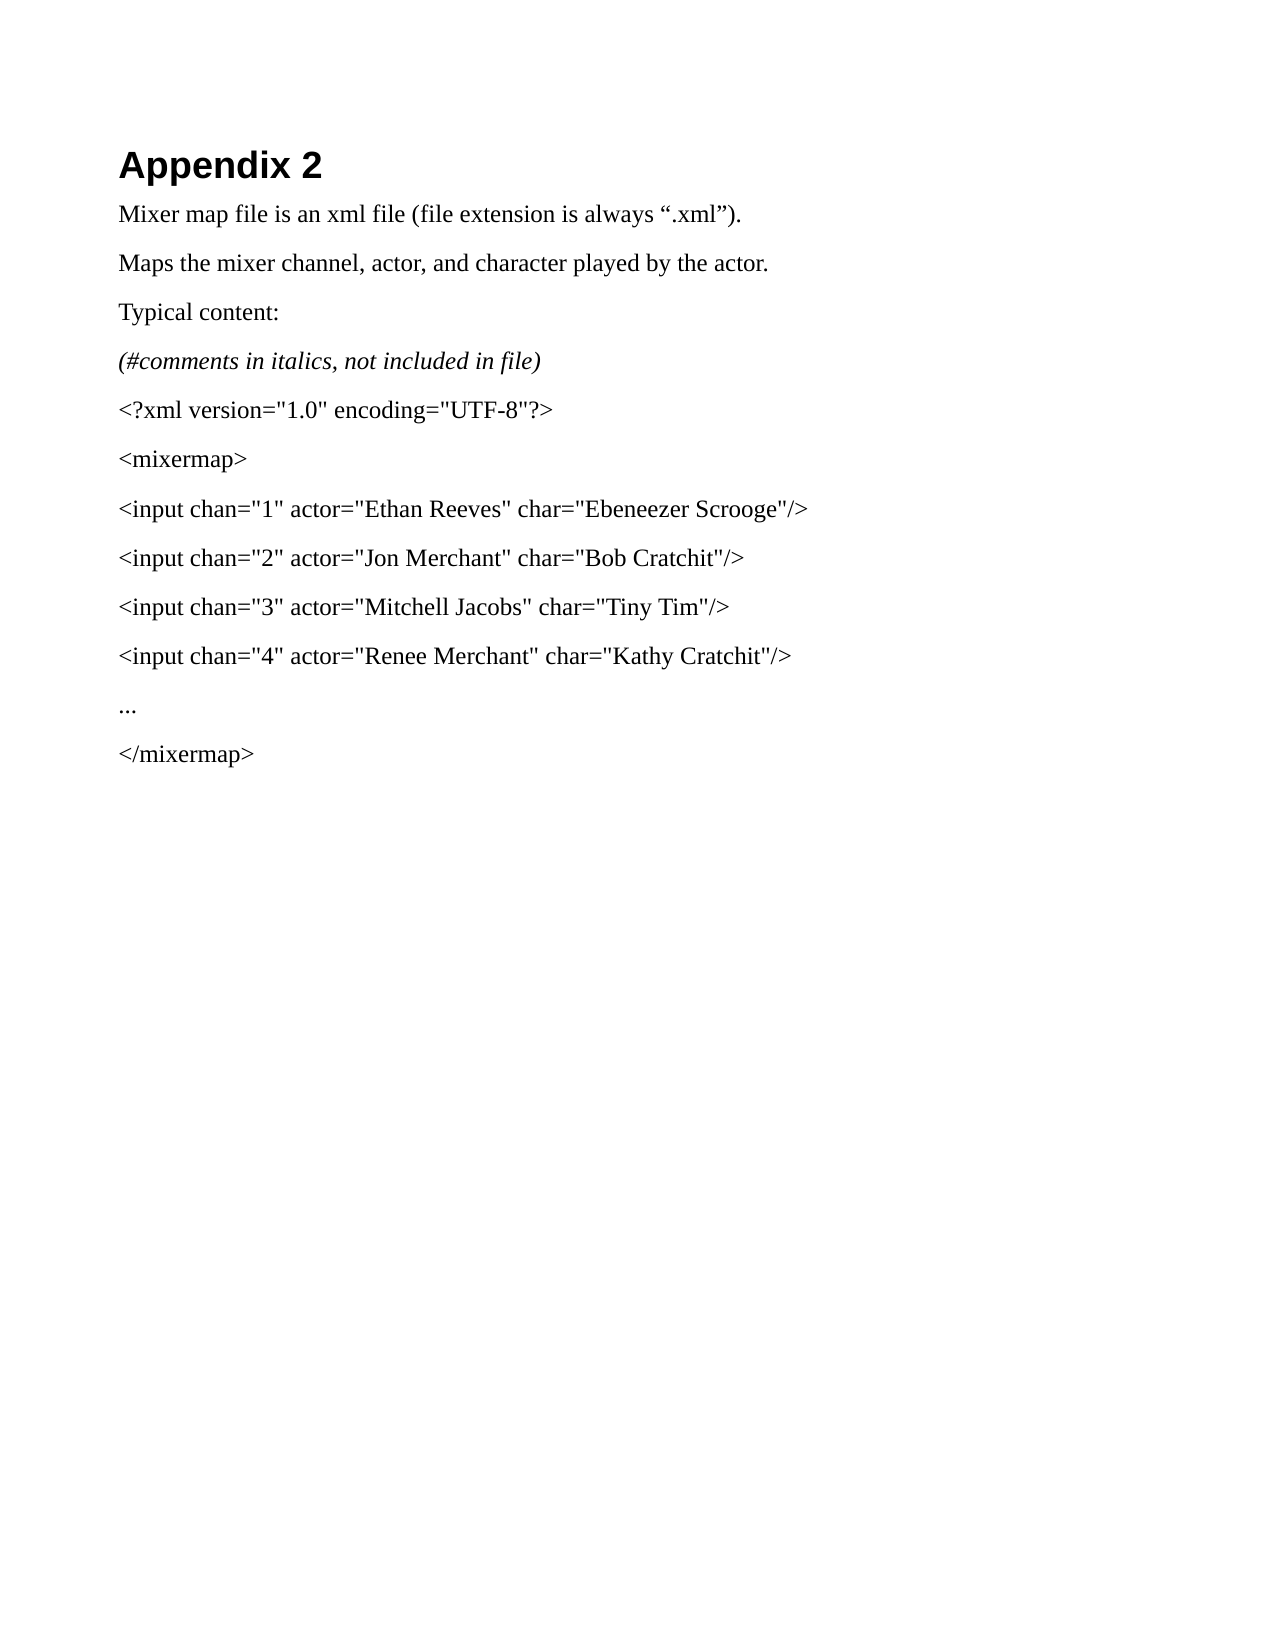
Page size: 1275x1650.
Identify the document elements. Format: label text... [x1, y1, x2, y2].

subtitle Appendix 2 [118, 143, 1157, 187]
text <input chan="1" actor="Ethan Reeves" char="Ebeneezer Scrooge"/> [118, 494, 1157, 522]
text <mixermap> [118, 444, 1157, 473]
text <input chan="2" actor="Jon Merchant" char="Bob Cratchit"/> [118, 543, 1157, 571]
text <input chan="4" actor="Renee Merchant" char="Kathy Cratchit"/> [118, 641, 1157, 669]
text Maps the mixer channel, actor, and character played by the actor. [118, 248, 1157, 277]
text </mixermap> [118, 739, 1157, 768]
text ... [118, 690, 1157, 719]
text Mixer map file is an xml file (file extension is always “.xml”). [118, 199, 1157, 228]
text <?xml version="1.0" encoding="UTF-8"?> [118, 396, 1157, 424]
text <input chan="3" actor="Mitchell Jacobs" char="Tiny Tim"/> [118, 592, 1157, 621]
text Typical content: [118, 297, 1157, 326]
text (#comments in italics, not included in file) [118, 346, 1157, 375]
